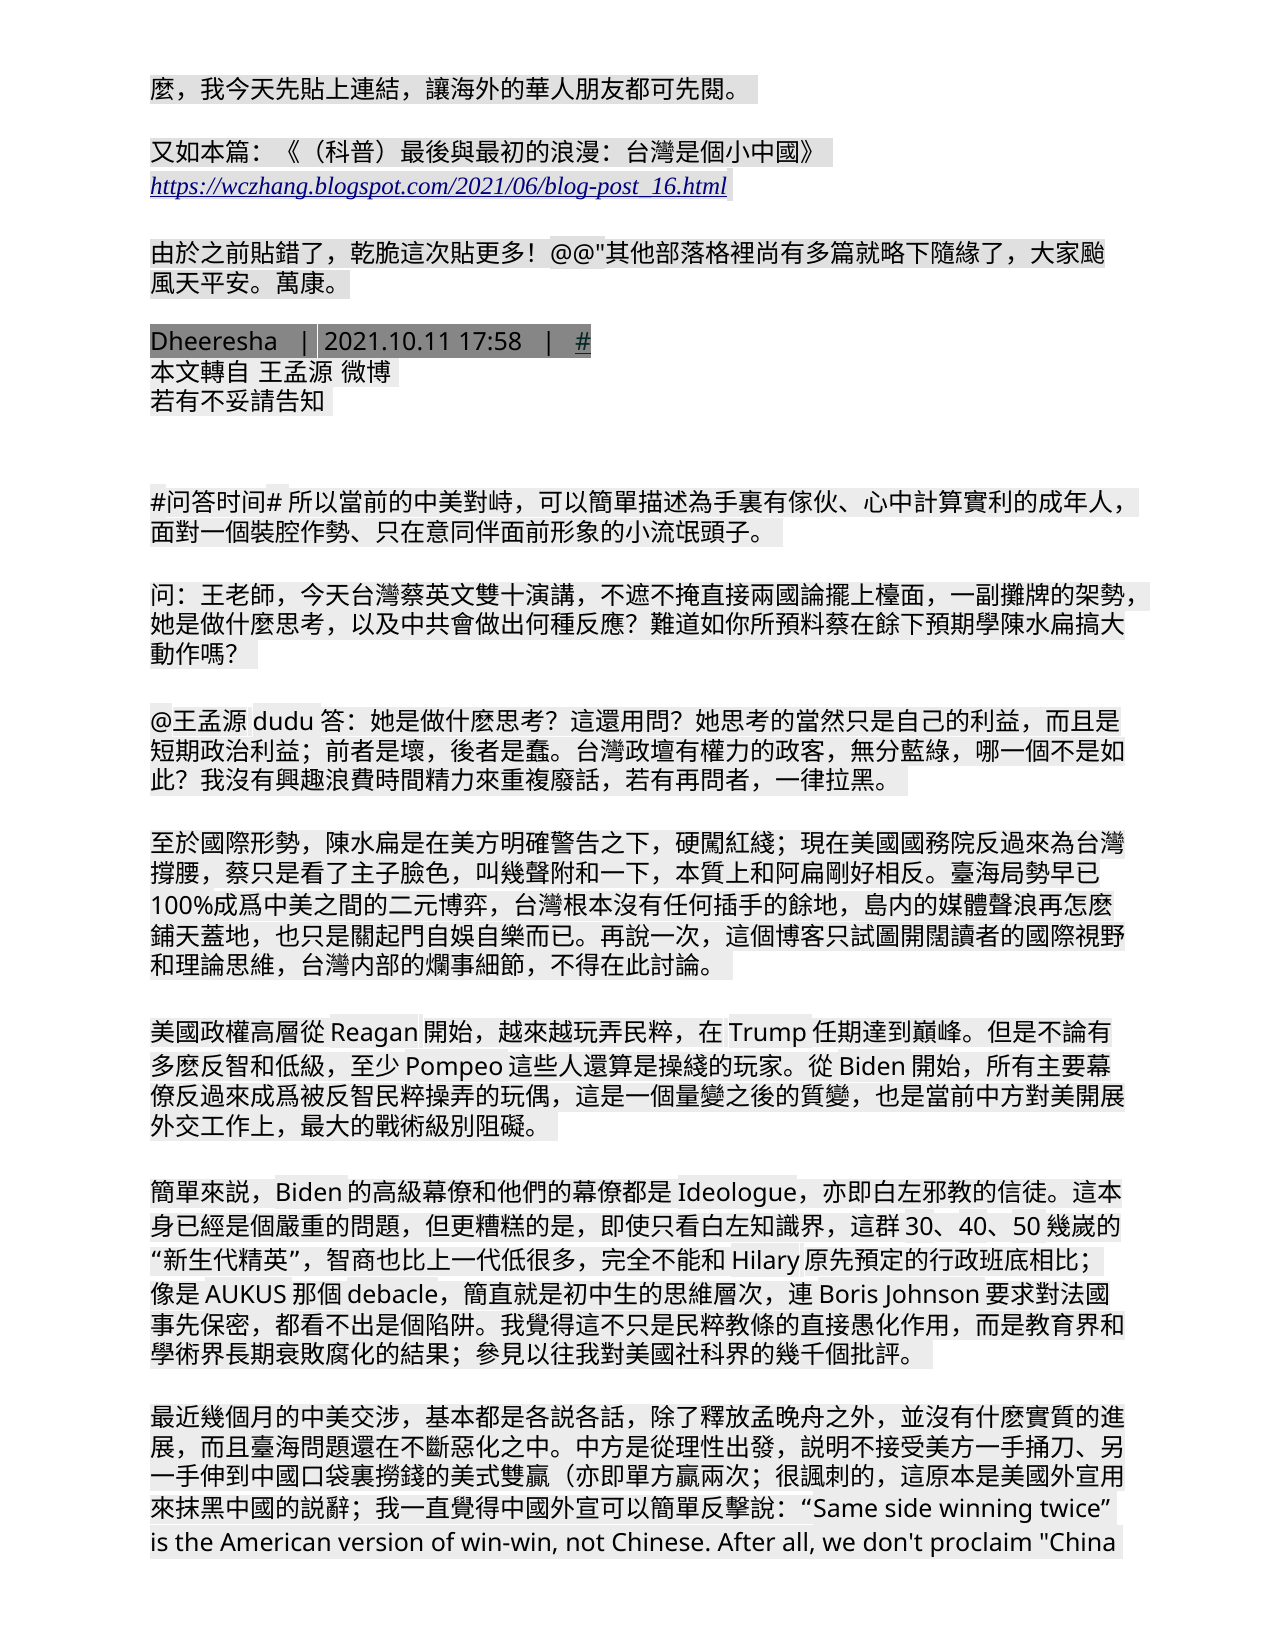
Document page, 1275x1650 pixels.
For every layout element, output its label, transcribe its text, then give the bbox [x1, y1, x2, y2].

text 麼，我今天先貼上連結，讓海外的華人朋友都可先閱。 又如本篇：《（科普）最後與最初的浪漫：台灣是個小中國》 https://wczhang.blogspot.com/2021/06/blog-post_16.html 由於之前貼錯了，乾脆這次貼更多！@@"其他部落格裡尚有多篇就略下隨緣了，大家颱風天平安。萬康。 [150, 75, 1125, 299]
text Dheeresha | 2021.10.11 17:58 | # [150, 324, 1125, 358]
text 本文轉自 王孟源 微博 若有不妥請告知 #问答时间# 所以當前的中美對峙，可以簡單描述為手裏有傢伙、心中計算實利的成年人，面對一個裝腔作勢、只在意同伴面前形象的小流氓頭子。 问：王老師，今天台灣蔡英文雙十演講，不遮不掩直接兩國論擺上檯面，一副攤牌的架勢，她是做什麼思考，以及中共會做出何種反應？難道如你所預料蔡在餘下預期學陳水扁搞大動作嗎？ @王孟源dudu 答：她是做什麽思考？這還用問？她思考的當然只是自己的利益，而且是短期政治利益；前者是壞，後者是蠢。台灣政壇有權力的政客，無分藍綠，哪一個不是如此？我沒有興趣浪費時間精力來重複廢話，若有再問者，一律拉黑。 至於國際形勢，陳水扁是在美方明確警告之下，硬闖紅綫；現在美國國務院反過來為台灣撐腰，蔡只是看了主子臉色，叫幾聲附和一下，本質上和阿扁剛好相反。臺海局勢早已100%成爲中美之間的二元博弈，台灣根本沒有任何插手的餘地，島内的媒體聲浪再怎麽鋪天蓋地，也只是關起門自娛自樂而已。再說一次，這個博客只試圖開闊讀者的國際視野和理論思維，台灣内部的爛事細節，不得在此討論。 美國政權高層從Reagan開始，越來越玩弄民粹，在Trump任期達到巔峰。但是不論有多麽反智和低級，至少Pompeo這些人還算是操綫的玩家。從Biden開始，所有主要幕僚反過來成爲被反智民粹操弄的玩偶，這是一個量變之後的質變，也是當前中方對美開展外交工作上，最大的戰術級別阻礙。 簡單來説，Biden的高級幕僚和他們的幕僚都是Ideologue，亦即白左邪教的信徒。這本身已經是個嚴重的問題，但更糟糕的是，即使只看白左知識界，這群30、40、50幾嵗的“新生代精英”，智商也比上一代低很多，完全不能和Hilary原先預定的行政班底相比；像是AUKUS那個debacle，簡直就是初中生的思維層次，連Boris Johnson要求對法國事先保密，都看不出是個陷阱。我覺得這不只是民粹教條的直接愚化作用，而是教育界和學術界長期衰敗腐化的結果；參見以往我對美國社科界的幾千個批評。 最近幾個月的中美交涉，基本都是各説各話，除了釋放孟晚舟之外，並沒有什麽實質的進展，而且臺海問題還在不斷惡化之中。中方是從理性出發，説明不接受美方一手捅刀、另一手伸到中國口袋裏撈錢的美式雙贏（亦即單方贏兩次；很諷刺的，這原本是美國外宣用來抹黑中國的説辭；我一直覺得中國外宣可以簡單反擊說：“Same side winning twice” is the American version of win-win, not Chinese. After all, we don't proclaim "China First".）；但是美方卻堅持認爲可以公然爲所欲爲、損害中國的核心利益，只要私下撒一句謊（“遵守一中原則”）就足以安撫中方。這個心態就像是習慣面對幼兒的初中生，和成年人發生爭執，卻拿出一個奶嘴叫對方安靜。從Anchorage會議開始，中方代表反復强調中國不是嬰兒，不吃這一套；但是美方無法理解，只是搔著頭奇怪，爲什麽奶嘴已經給了，對方仍然不滿足。 當然，在美國民意已經被仇中宣傳徹底洗腦的背景下，Biden的行動空間是很受局限的。但是若有足夠的智慧，依然可以做出比現在好得多（指為美國自身利益著想）的決策。有關解除關稅、結束貿易戰，是我上月已經討論過的雙贏選擇，而且由於有美國國内工、農、商界勢力的支持，並不會引起民意或國會的嚴重反彈。這裏的阻礙在於戴琪是個有仇兼有鬼兼有病兼有癮的反中鬥士，爲了滿足一己私欲而肆意危害公益。如果我是Biden，第一件事就是撤換貿易代表。然而現實裏的Biden和Trump剛好相反，對幕僚盲目信任、縱容、放權，被連串捅出這麽多明顯的大婁子卻依舊不知反省問責。 在軍事戰略方面，美軍早已反復試圖教育政客，指明無力打贏一場西太平洋的局部戰爭，但是Biden政府的高官一樣是聼而不聞，繼續活在自己的幻想世界，以爲只要持續加碼，總能逼中方在臺海問題上退讓。我想我的讀者們都有足夠的智商可以看出這必然適得其反：美方唯一的理性選擇，在於停止升級，凍結局勢，另尋下臺階。但是這群美國高官能否及時長出幾個腦細胞，是很大的疑問，也是當前危機的真正起源和動力。 兩個月前，Lithuania挑起事端的時候，美國國務院即使忽然人人中風癱瘓，什麽都不做，也不會出事，反而是中方必須耗費駐歐的外交資源來處理善後。偏偏美國務院突發奇想，沒事找事，宣稱要跟進，於是中方先禮後兵，由胡錫進出面，不但指出這有嚴重的後果，而且還點明了衝突升級的下一步，亦即中國戰機進入台灣空域巡航。這就像是被一個小流氓拿刀要挾，只好把槍掏出來，說你再不停止，我要射你大腿了。結果Biden和中方最高层通電話，依舊只有那句“支持一中”，事後繼續升級；換句話說，痞子一面嘴裏說大家是好兄弟、不要動手，一面拿刀揮刺。本周有中國戰機到台灣ADIZ打擦邊球，等於是鳴槍示警了。 戰機進入ADIZ這件事，讀者應該理解幾個細節：首先，西方媒體的報導，完全來自國軍的一面之詞，尤其飛機的數目，是地面雷達操作員的估算；因爲共軍的電子戰能力對國軍已經拉出代差，這很可能是在電子戰機干擾下的誤讀，實際上的規模可以低一個數量級以上。其次，ADIZ在國際法上毫無意義，純粹是美國發明的國内法，所以西方宣傳特意用“Airspace”“空域”這個含糊的字眼，以矇騙大衆。事實上，台灣的ADIZ有超過1/4涵蓋大陸本土上空，甚至深入到江西省境内，在客觀法理上完全站不住脚。這次中方戰機的航綫，距離台灣海岸綫超過150公里，與其説是進入台灣空域，還不如說東沙附近來得精確，顯然中方仍處於先禮後兵的早期階段，並沒有重劃紅綫。 但是如我先前解釋的，美方始終把此事當作小孩子游戲場裏的打鬧，以小霸王自居，繼續霸凌耍賴，不但不知反思收斂，而且進一步升級挑釁，通過媒體傳聲筒，間接公開了美軍駐台培訓國軍部隊的真相。一般人以爲這是最近的操作，相當於派兵侵占中國領土；其實此事由來已久，是上世紀遺留下來的現實。當時美國國力完全壓倒中方，既然給了面子，小心遮掩，中國也無法可施，只能假裝沒看見。照理說，美國憑著上代的遺留，悶聲占便宜，中國雖然實力今非昔比，也不會爲此而挑起事端。偏偏美国國務院那些自認的天才們，居然以爲這是可用的籌碼，適合拿來羞辱對手。更可笑離譜的，是在此同時，白宮卻想法設法，要安排中美之間的高峰會議，其心思剛好和七年前的安倍一摸一樣（參見前文《中日（安倍）领导人见面有譜嗎？》），是要吃中方豆腐，一面占便宜，一面向國内國外聽衆宣稱馴服了中國。讀者應該注意到，這其實反映了短短七年下來，美國實力衰退之嚴重，居然已經淪落為和日本同一級別的角色。 所以當前的中美對峙，可以簡單描述為手裏有傢伙、心中計算實利的成年人，面對一個裝腔作勢、只在意同伴面前形象的小流氓頭子。前者雖然試圖理論、不斷給出警告，但後者以爲他也同樣在裝腔作勢，自己人多，可以威迫對方束手投降。在槍都已經鳴響一次之後，美方竟然又向前進逼了一步。上一次有類似的事件，是日本把釣魚臺國有化，我們都知道後來是怎麽收場的。 王孟源 於 2021/10/11 [150, 358, 1125, 1559]
